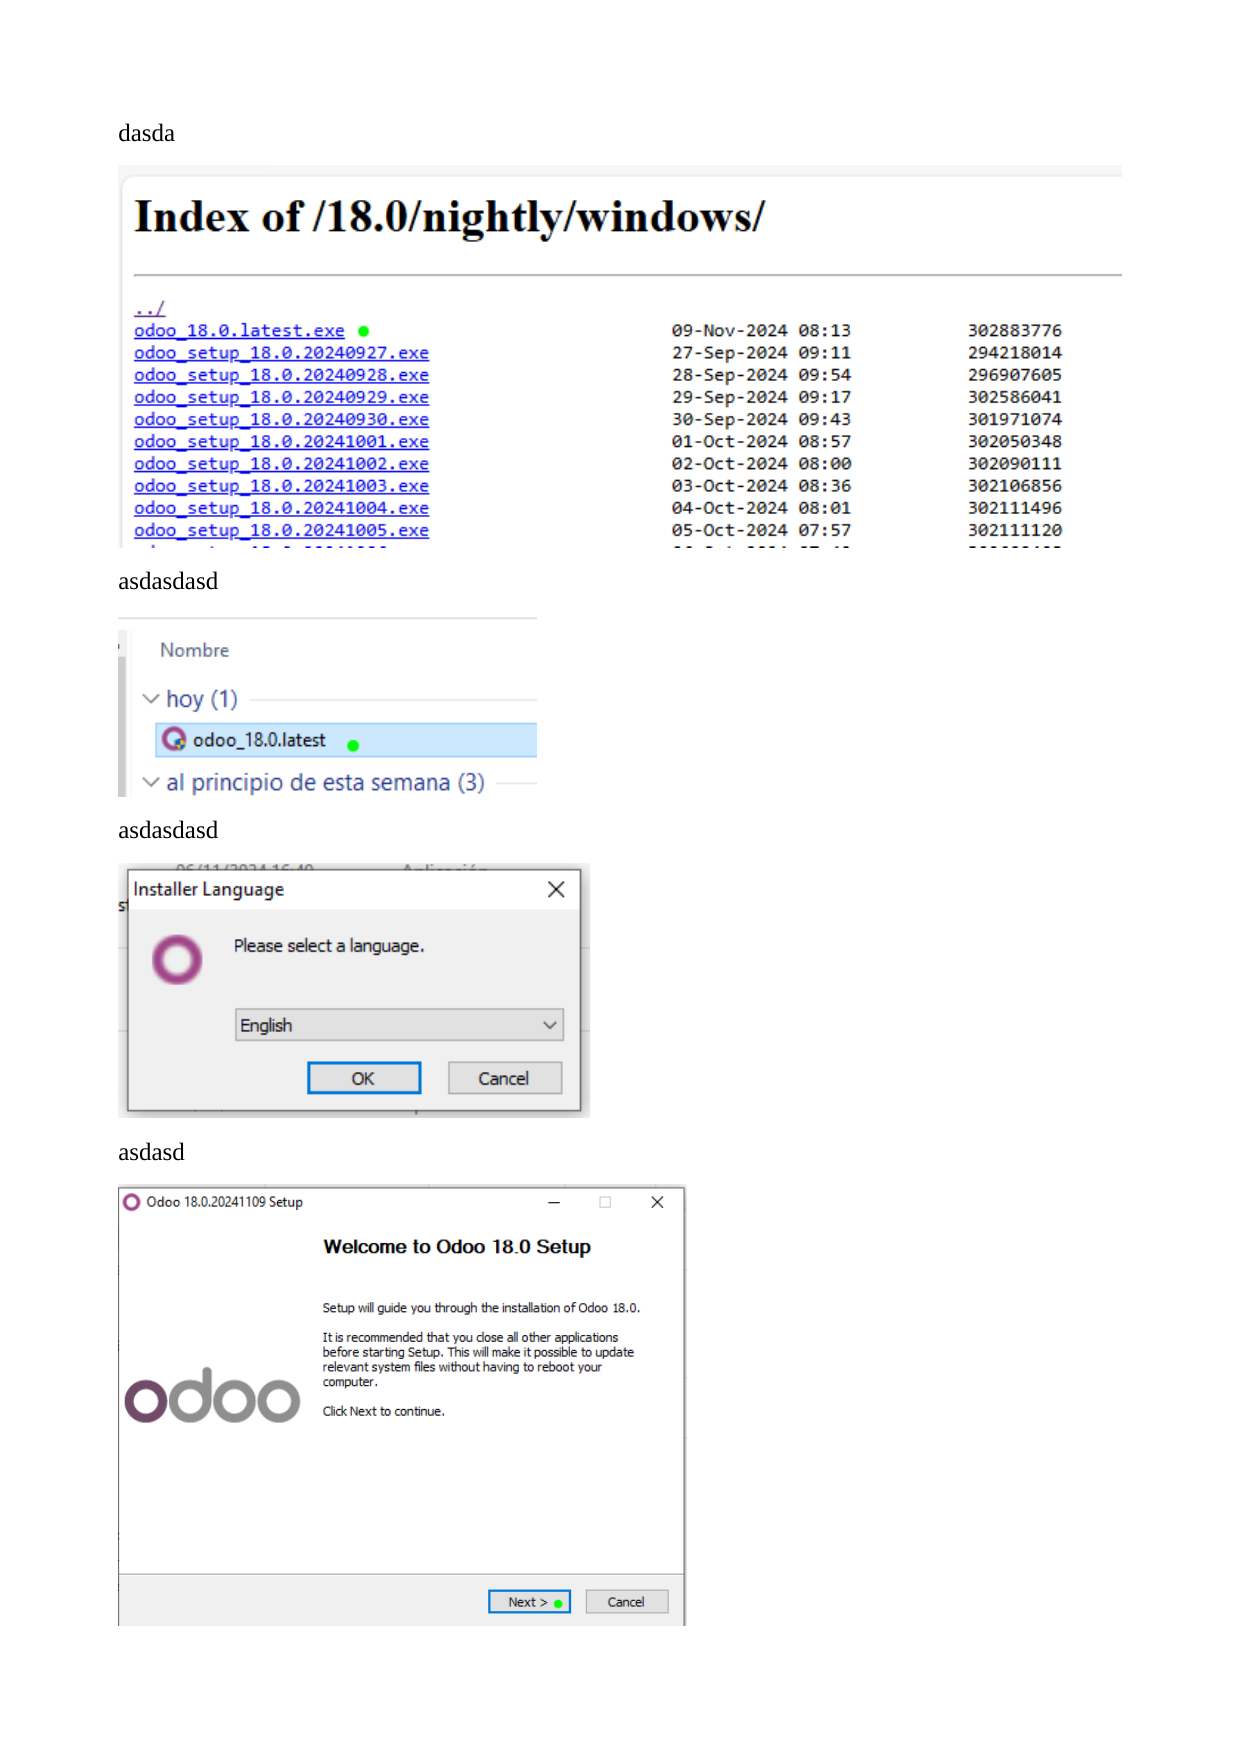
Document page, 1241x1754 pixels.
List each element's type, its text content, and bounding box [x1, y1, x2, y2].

text dasda [118, 118, 1122, 147]
text asdasdasd [118, 566, 1122, 595]
picture [118, 165, 1123, 548]
picture [118, 863, 590, 1118]
picture [118, 613, 537, 797]
picture [118, 1184, 687, 1626]
text asdasd [118, 1137, 1122, 1166]
text asdasdasd [118, 816, 1122, 844]
